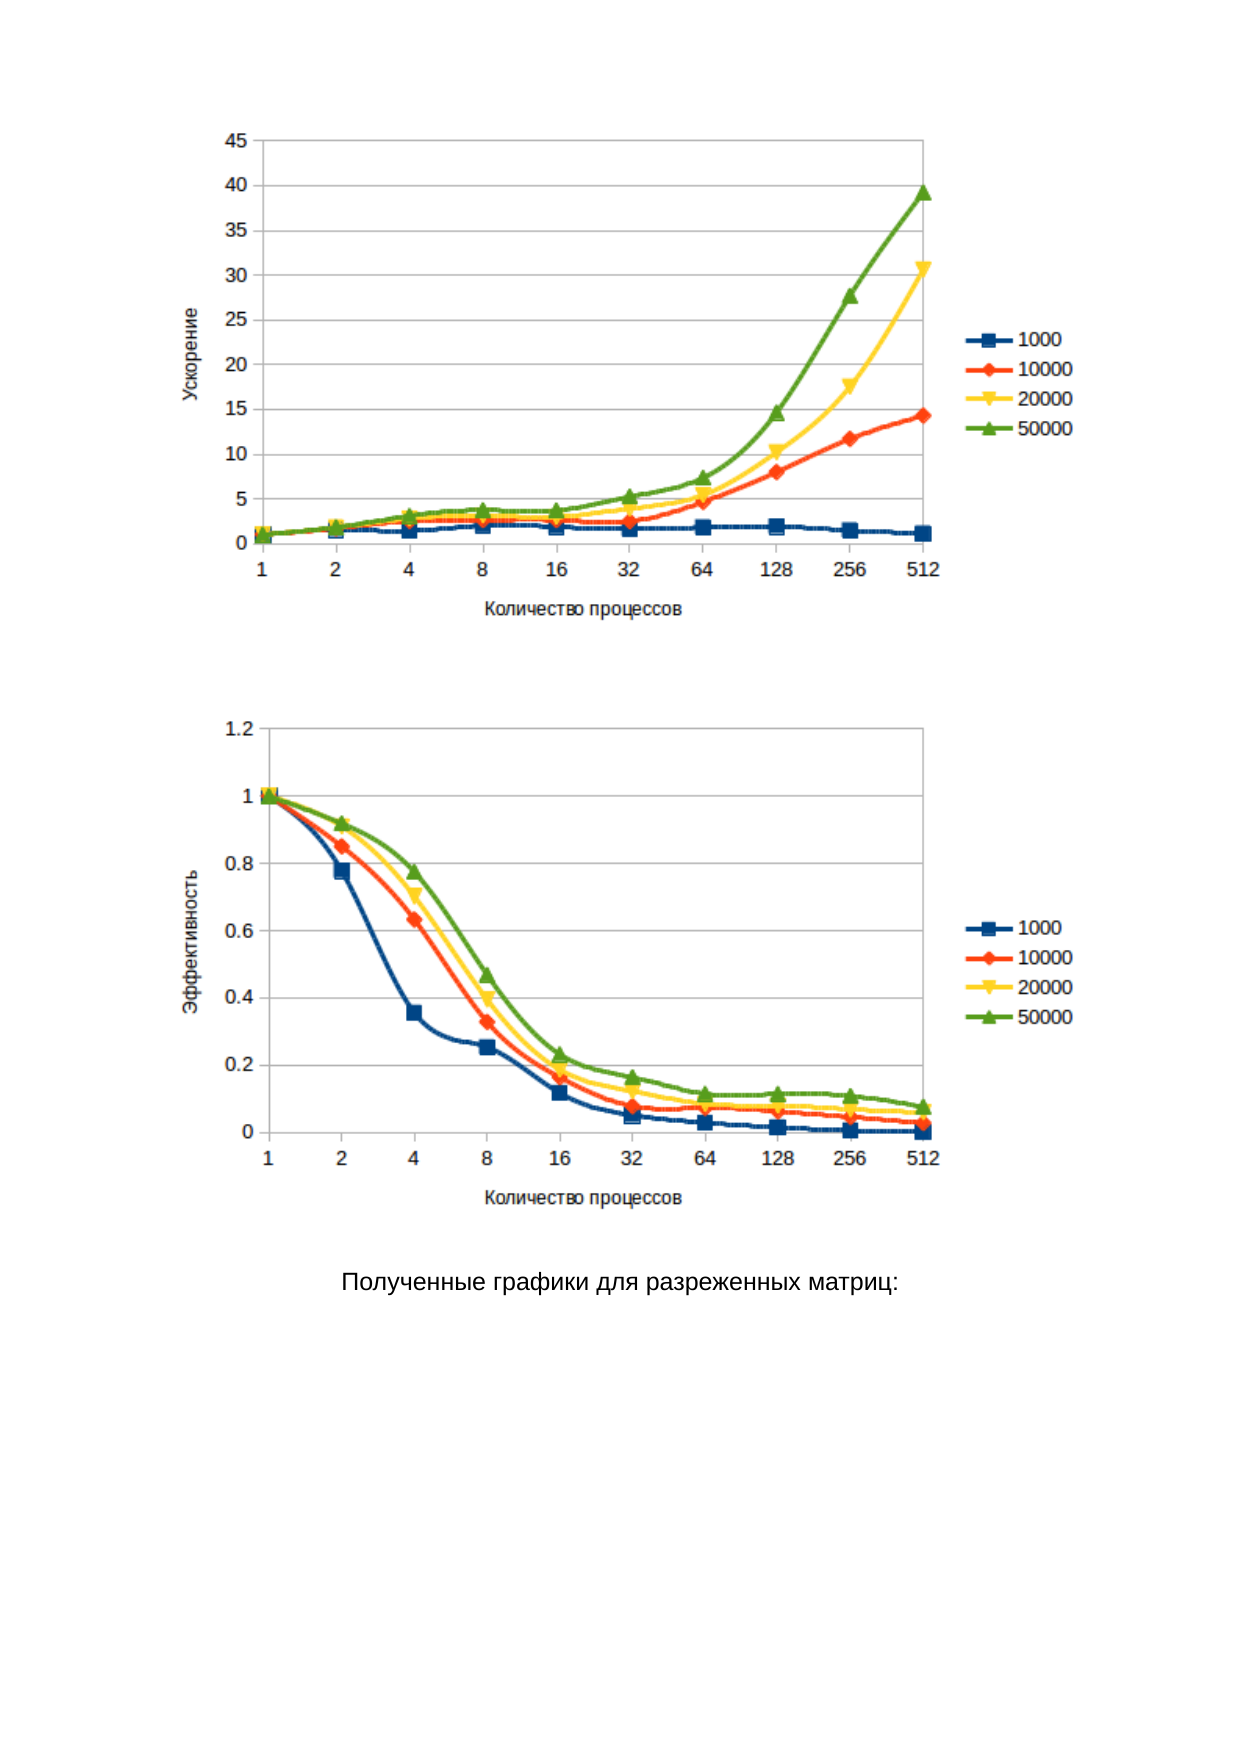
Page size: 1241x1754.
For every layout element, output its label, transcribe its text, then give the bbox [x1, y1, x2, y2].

picture [147, 118, 1093, 650]
picture [147, 707, 1093, 1239]
text Полученные графики для разреженных матриц: [118, 1267, 1122, 1296]
